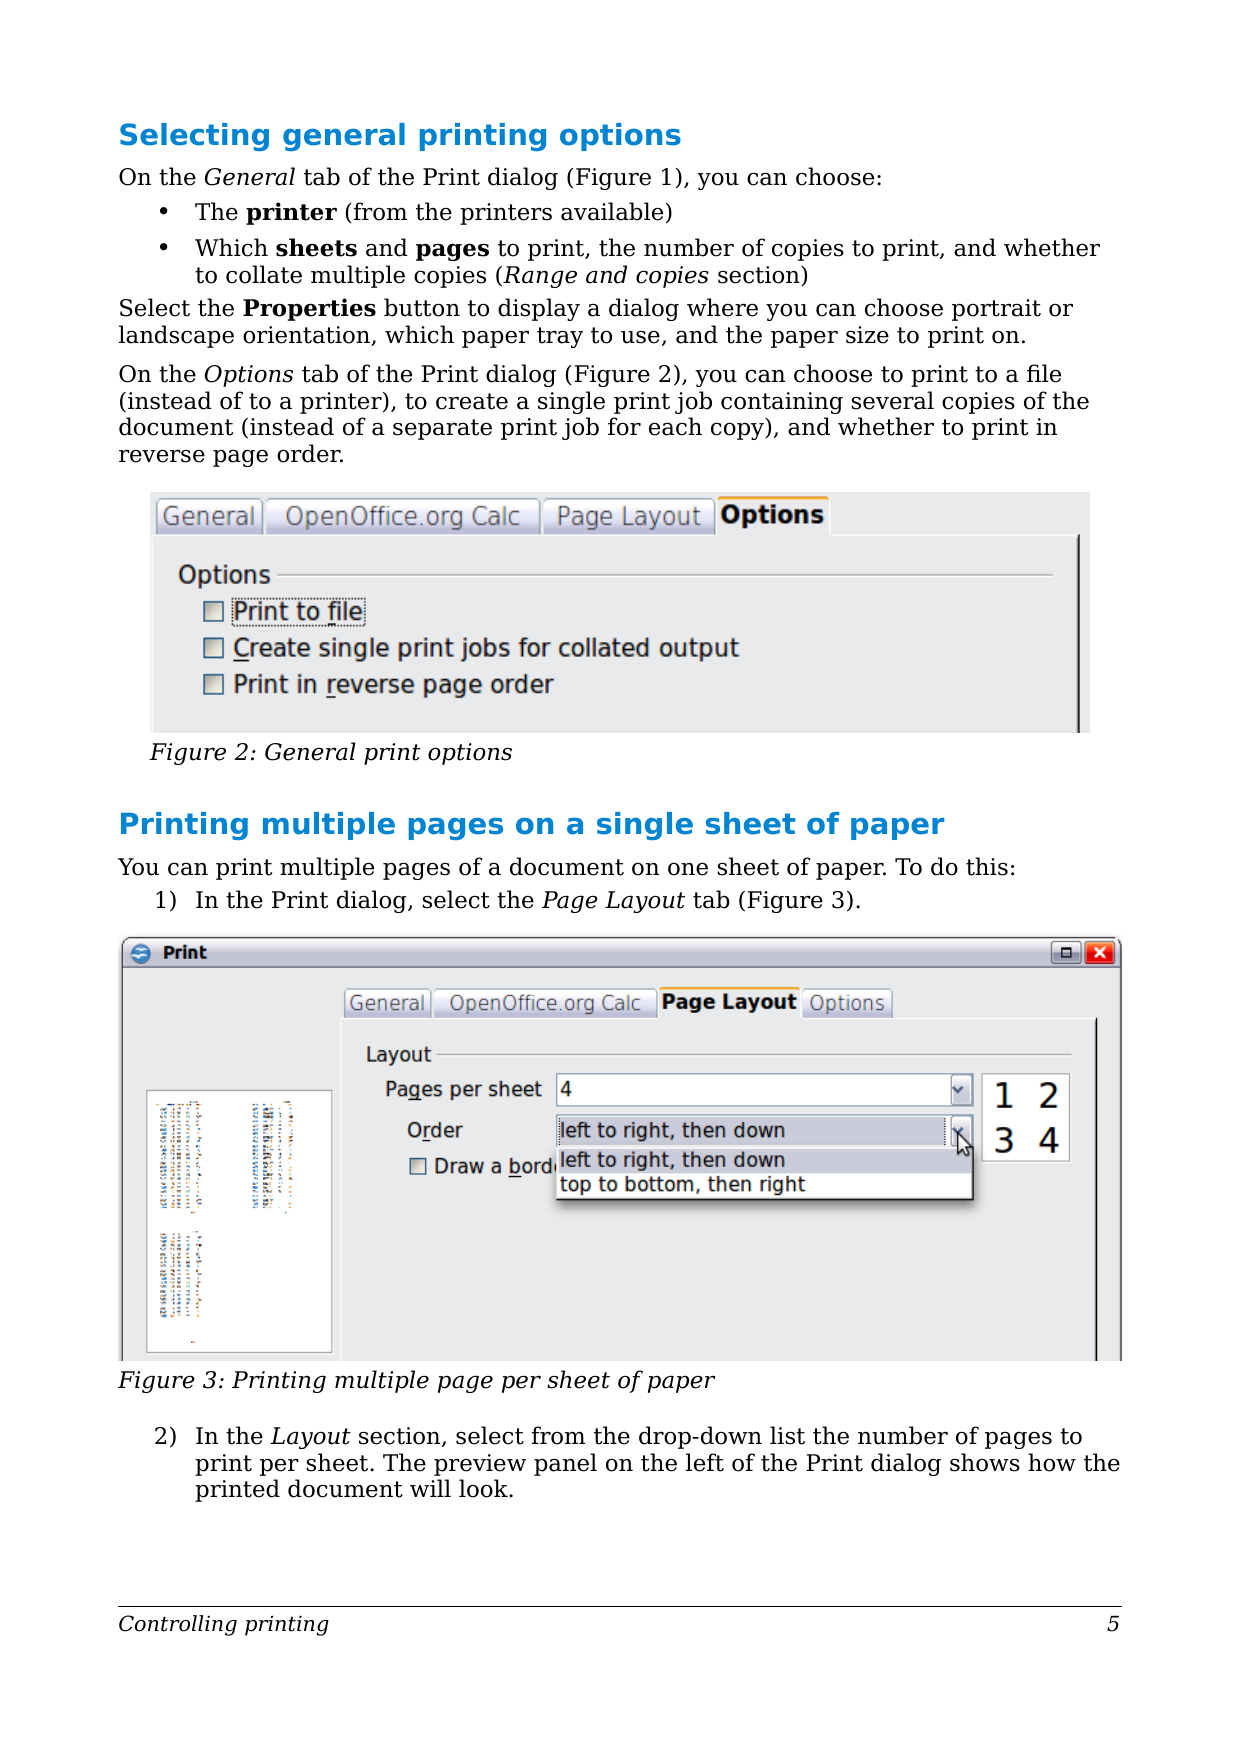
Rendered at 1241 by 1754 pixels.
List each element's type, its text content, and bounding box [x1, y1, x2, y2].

list In the Layout section, select from the drop-down list the number of pages to print per sheet. The preview panel on the left of the Print dialog shows how the printed document will look. [177, 1423, 1122, 1503]
list In the Print dialog, select the Page Layout tab (Figure 3). [177, 887, 1122, 913]
subtitle Printing multiple pages on a single sheet of paper [118, 807, 1122, 841]
list You can print multiple pages of a document on one sheet of paper. To do this: [118, 854, 1122, 880]
text Select the Properties button to display a dialog where you can choose portrait or landscape orientation, which paper tray to use, and the paper size to print on. [118, 295, 1122, 349]
list On the General tab of the Print dialog (Figure 1), you can choose: [118, 164, 1122, 191]
text On the Options tab of the Print dialog (Figure 2), you can choose to print to a file (instead of to a printer), to create a single print job containing several copies of the document (instead of a separate print job for each copy), and whether to print in reverse page order. [118, 361, 1122, 468]
subtitle Selecting general printing options [118, 118, 1122, 152]
list Which sheets and pages to print, the number of copies to print, and whether to collate multiple copies (Range and copies section) [156, 233, 1122, 289]
text Figure 3: Printing multiple page per sheet of paper [118, 1367, 1122, 1394]
picture [150, 492, 1091, 733]
list The printer (from the printers available) [156, 198, 1122, 227]
picture [118, 932, 1123, 1361]
text Figure 2: General print options [150, 739, 1090, 765]
